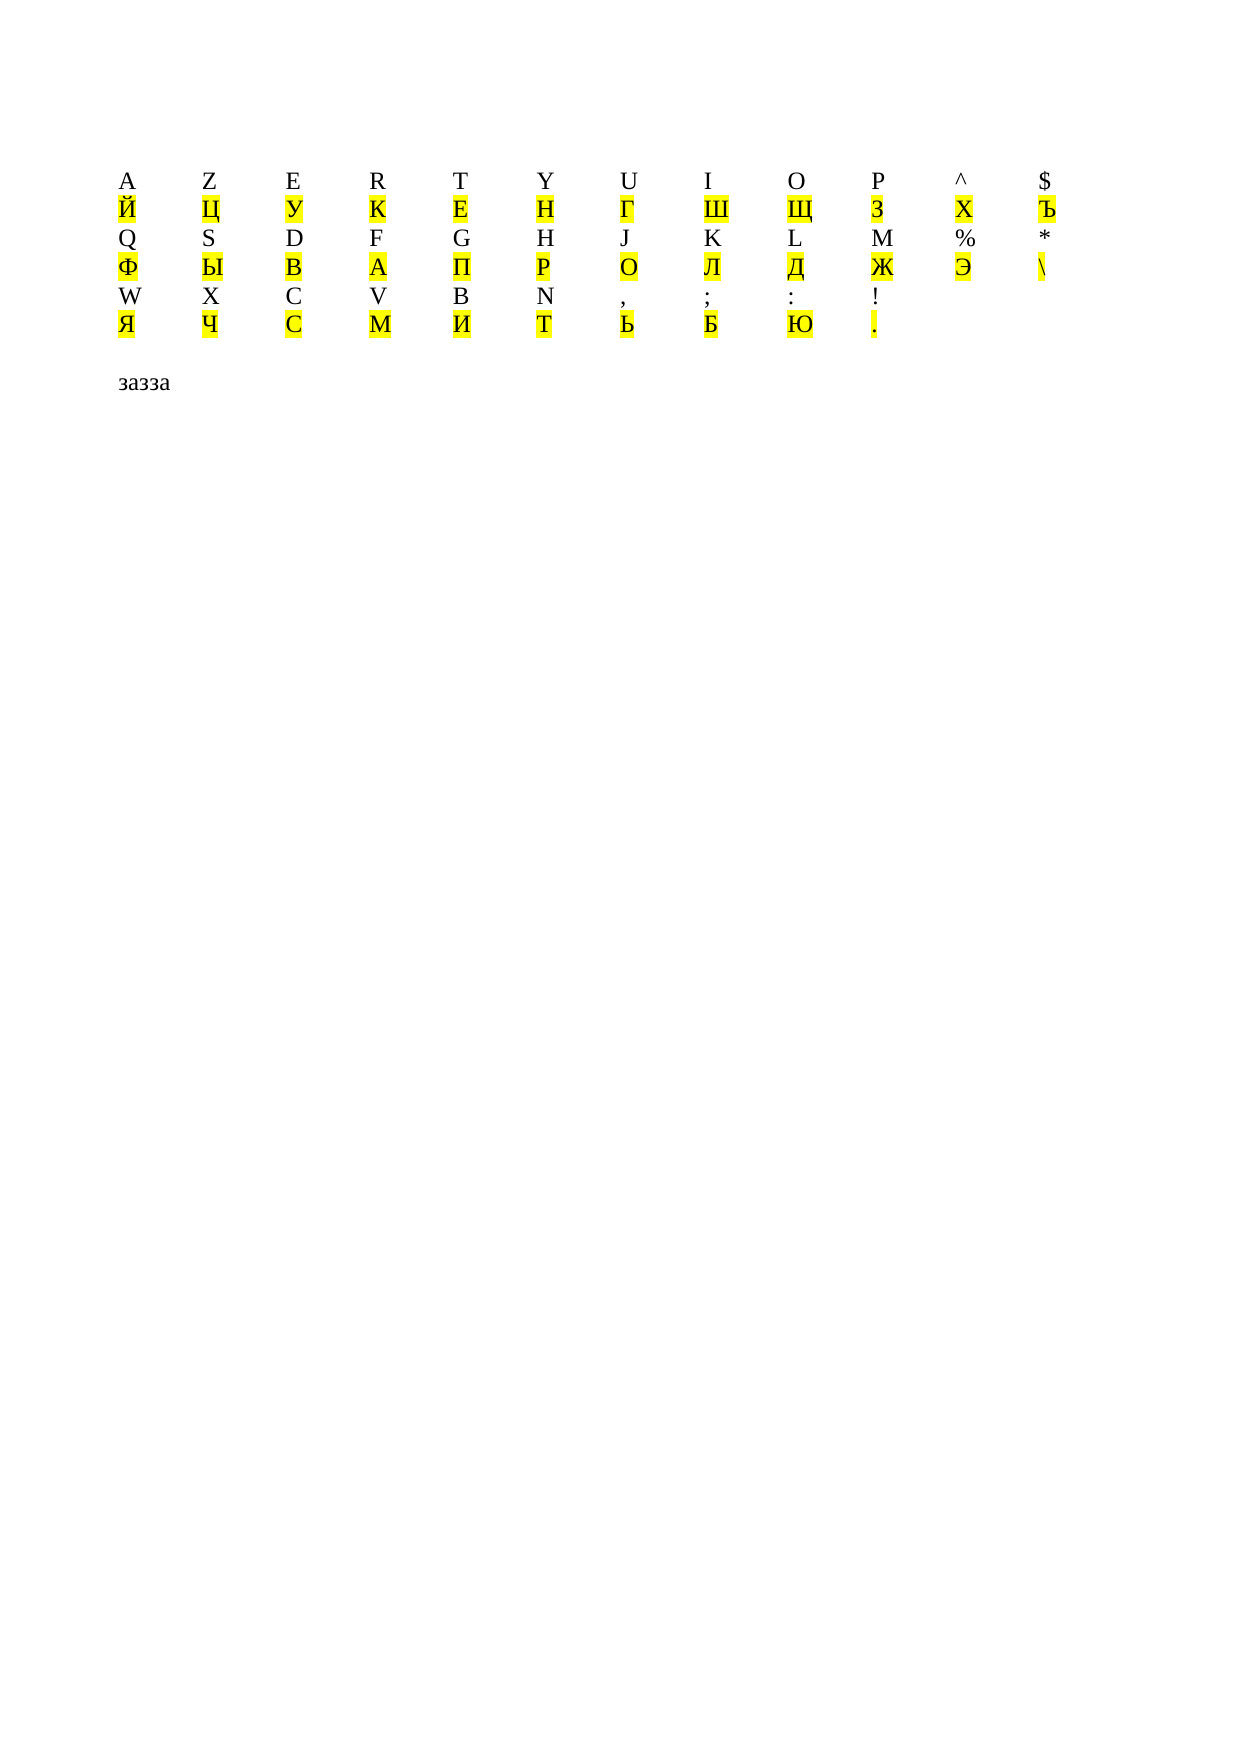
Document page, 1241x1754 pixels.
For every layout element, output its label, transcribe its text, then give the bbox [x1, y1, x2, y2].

table_cell X [202, 281, 285, 309]
table_cell Д [787, 252, 871, 281]
table_cell ! [871, 281, 955, 309]
table_cell S [202, 223, 285, 252]
table_header E [285, 166, 369, 194]
table_cell [955, 281, 1038, 309]
table_cell М [369, 310, 453, 338]
table_cell Й [118, 195, 202, 223]
table_cell ; [704, 281, 787, 309]
table_cell П [453, 252, 536, 281]
table_cell * [1038, 223, 1122, 252]
table_cell B [453, 281, 536, 309]
table_header U [620, 166, 704, 194]
table_cell З [871, 195, 955, 223]
table_cell [1038, 281, 1122, 309]
table_cell J [620, 223, 704, 252]
table_cell Х [955, 195, 1038, 223]
table_cell . [871, 310, 955, 338]
table_cell M [871, 223, 955, 252]
table_cell Р [536, 252, 620, 281]
table_cell А [369, 252, 453, 281]
table_cell W [118, 281, 202, 309]
table_cell Ю [787, 310, 871, 338]
table_cell G [453, 223, 536, 252]
table_cell Ь [620, 310, 704, 338]
table_cell C [285, 281, 369, 309]
table_cell Ч [202, 310, 285, 338]
table_cell L [787, 223, 871, 252]
table_cell H [536, 223, 620, 252]
table_header R [369, 166, 453, 194]
table_header ^ [955, 166, 1038, 194]
table_cell Щ [787, 195, 871, 223]
table_cell Ж [871, 252, 955, 281]
text зазза [118, 367, 1122, 396]
table_cell Э [955, 252, 1038, 281]
table_cell К [369, 195, 453, 223]
table_cell Е [453, 195, 536, 223]
table_cell Ц [202, 195, 285, 223]
table_cell \ [1038, 252, 1122, 281]
table_cell Ы [202, 252, 285, 281]
table_cell У [285, 195, 369, 223]
table_header Y [536, 166, 620, 194]
table_cell N [536, 281, 620, 309]
table_cell Н [536, 195, 620, 223]
table_header A [118, 166, 202, 194]
table_cell % [955, 223, 1038, 252]
table_cell K [704, 223, 787, 252]
table_cell И [453, 310, 536, 338]
table_header Z [202, 166, 285, 194]
table_cell Л [704, 252, 787, 281]
table_cell О [620, 252, 704, 281]
table_cell Т [536, 310, 620, 338]
table_cell D [285, 223, 369, 252]
table_cell Ъ [1038, 195, 1122, 223]
table_cell Ф [118, 252, 202, 281]
table_header T [453, 166, 536, 194]
table_header I [704, 166, 787, 194]
table_cell Б [704, 310, 787, 338]
table_header P [871, 166, 955, 194]
table_cell [955, 310, 1038, 338]
table_cell В [285, 252, 369, 281]
table_cell Я [118, 310, 202, 338]
table_cell С [285, 310, 369, 338]
table_cell , [620, 281, 704, 309]
table_cell [1038, 310, 1122, 338]
table_cell : [787, 281, 871, 309]
table_cell F [369, 223, 453, 252]
table_header O [787, 166, 871, 194]
table_cell Г [620, 195, 704, 223]
table_header $ [1038, 166, 1122, 194]
table_cell V [369, 281, 453, 309]
table_cell Ш [704, 195, 787, 223]
table_cell Q [118, 223, 202, 252]
